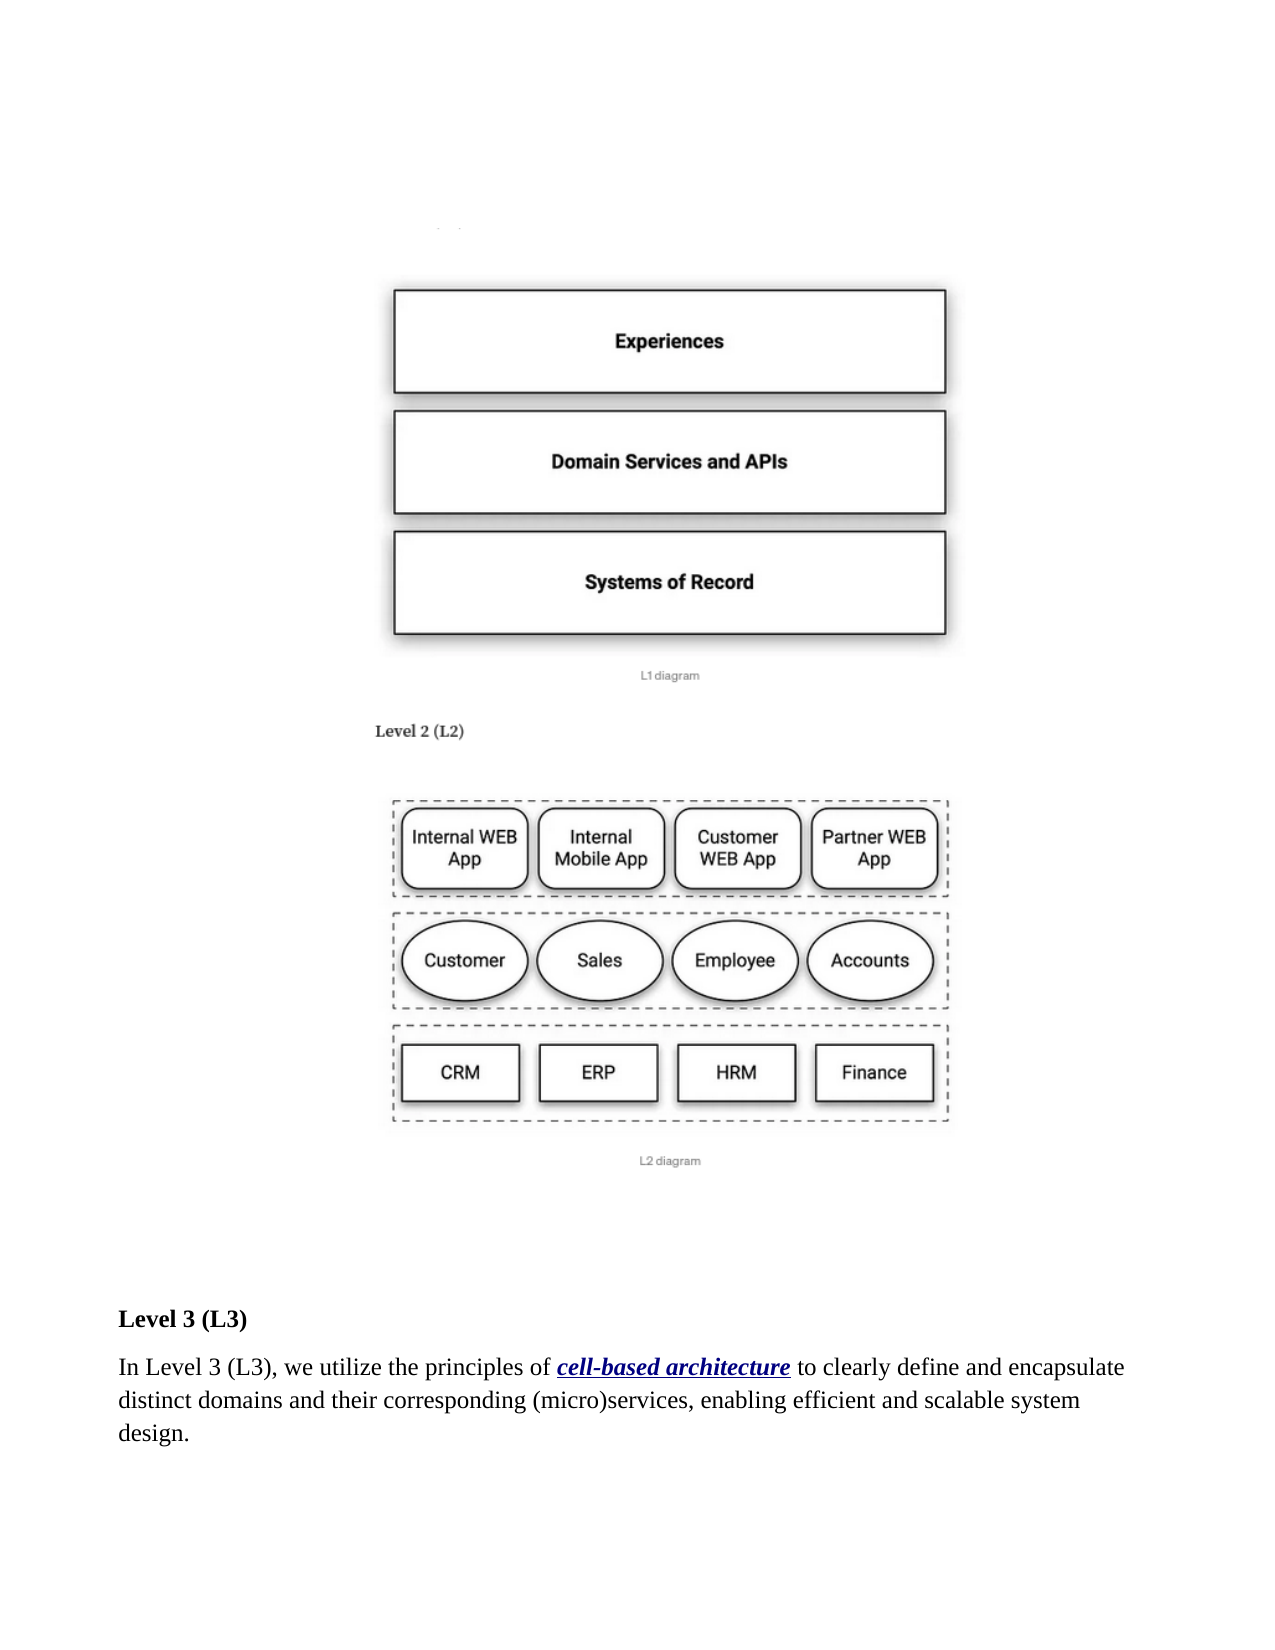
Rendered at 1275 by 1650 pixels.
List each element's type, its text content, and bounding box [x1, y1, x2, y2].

text Level 3 (L3) [118, 1304, 1157, 1333]
picture [314, 228, 1113, 1190]
text In Level 3 (L3), we utilize the principles of cell-based architecture to clearly define and encapsulate distinct domains and their corresponding (micro)services, enabling efficient and scalable system design. [118, 1352, 1157, 1447]
